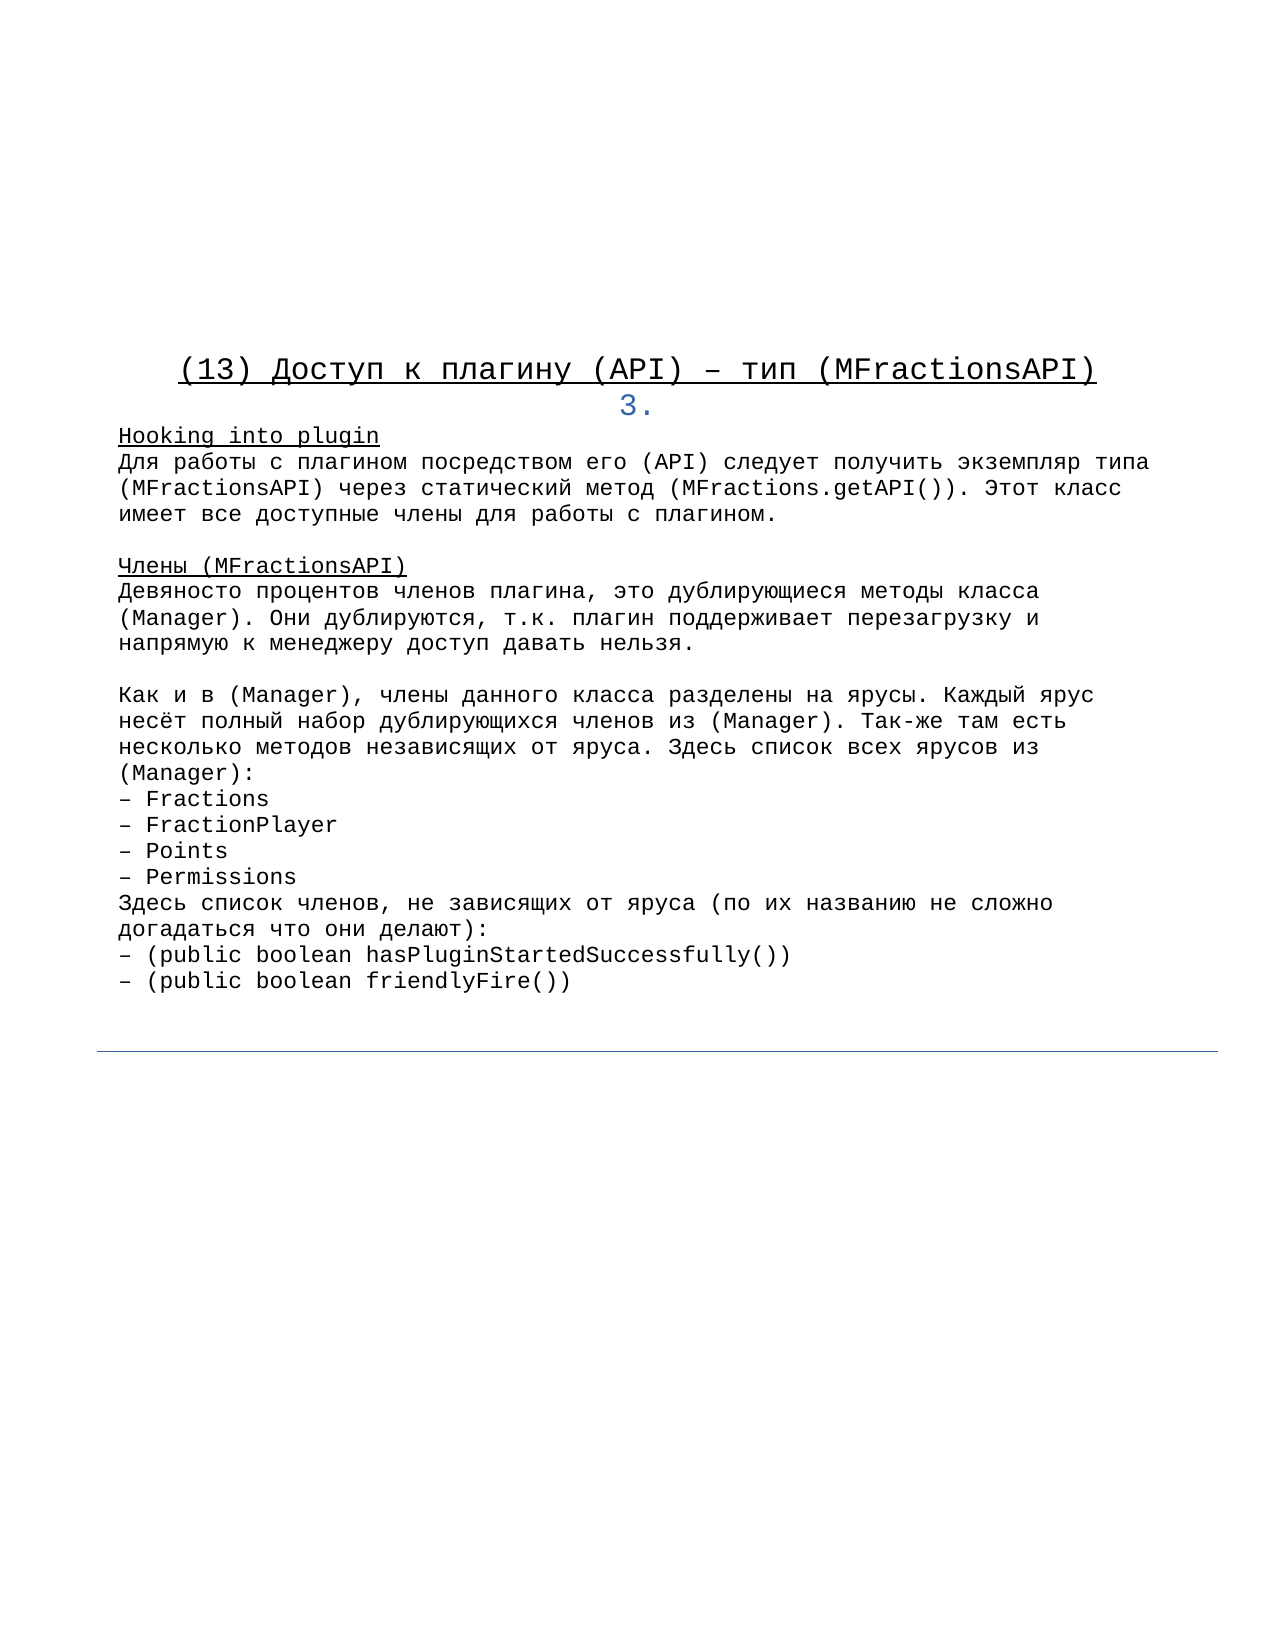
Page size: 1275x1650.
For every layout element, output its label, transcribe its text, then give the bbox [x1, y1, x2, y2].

text Здесь список членов, не зависящих от яруса (по их названию не сложно догадаться что они делают): [118, 891, 1157, 943]
text – Permissions [118, 865, 1157, 891]
text – (public boolean friendlyFire()) [118, 969, 1157, 995]
text Hooking into plugin [118, 424, 1157, 450]
text – (public boolean hasPluginStartedSuccessfully()) [118, 943, 1157, 969]
text (13) Доступ к плагину (API) – тип (MFractionsAPI) [118, 353, 1157, 389]
text – Fractions [118, 787, 1157, 813]
text – FractionPlayer [118, 813, 1157, 839]
text 3. [118, 389, 1157, 424]
text – Points [118, 839, 1157, 865]
text Девяносто процентов членов плагина, это дублирующиеся методы класса (Manager). Они дублируются, т.к. плагин поддерживает перезагрузку и напрямую к менеджеру доступ давать нельзя. [118, 580, 1157, 658]
text Как и в (Manager), члены данного класса разделены на ярусы. Каждый ярус несёт полный набор дублирующихся членов из (Manager). Так-же там есть несколько методов независящих от яруса. Здесь список всех ярусов из (Manager): [118, 684, 1157, 787]
text Члены (MFractionsAPI) [118, 554, 1157, 580]
text Для работы с плагином посредством его (API) следует получить экземпляр типа (MFractionsAPI) через статический метод (MFractions.getAPI()). Этот класс имеет все доступные члены для работы с плагином. [118, 450, 1157, 528]
